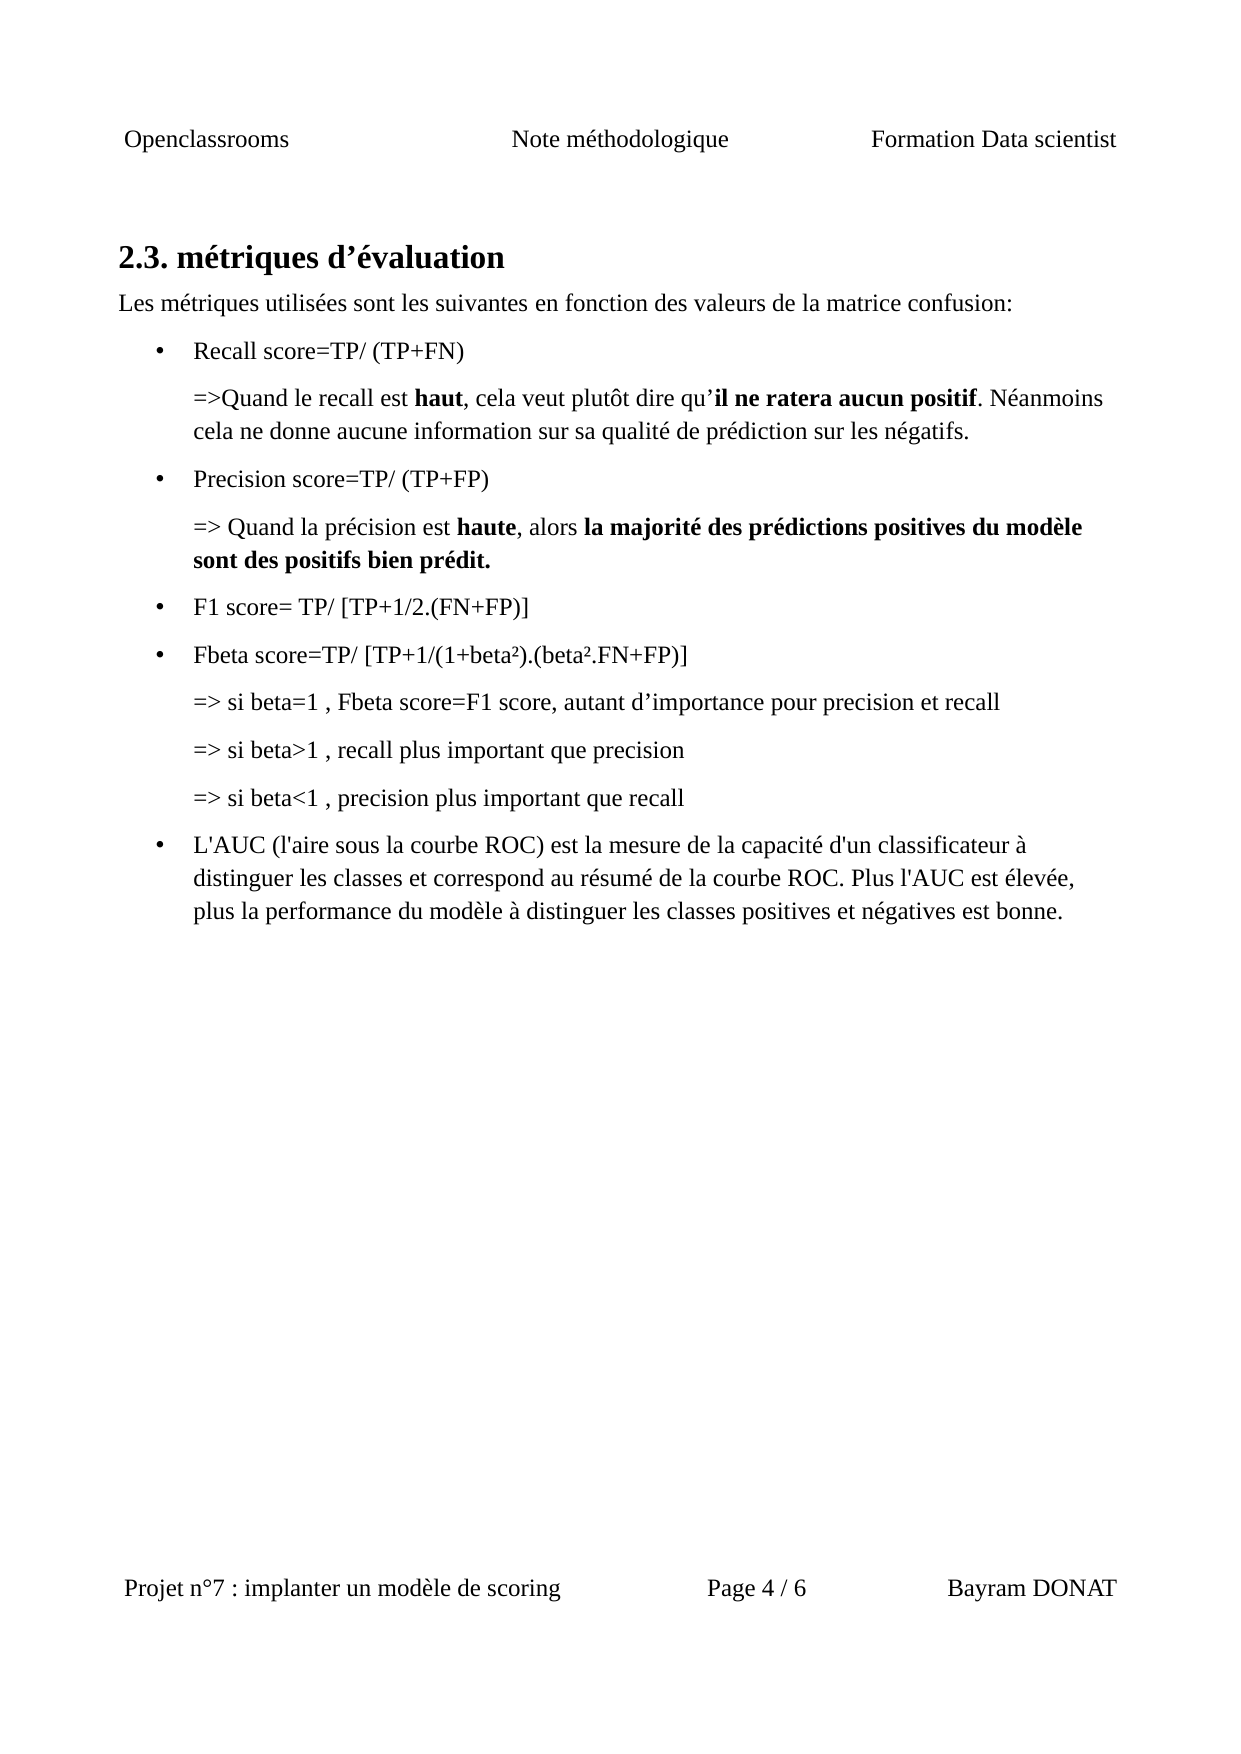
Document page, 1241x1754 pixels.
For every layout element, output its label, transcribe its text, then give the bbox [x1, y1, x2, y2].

list => si beta<1 , precision plus important que recall [156, 783, 1122, 811]
list => si beta=1 , Fbeta score=F1 score, autant d’importance pour precision et recall [156, 687, 1122, 716]
list F1 score= TP/ [TP+1/2.(FN+FP)] [156, 592, 1122, 621]
subtitle 2.3. métriques d’évaluation [118, 237, 1122, 276]
list L'AUC (l'aire sous la courbe ROC) est la mesure de la capacité d'un classificateur à distinguer les classes et correspond au résumé de la courbe ROC. Plus l'AUC est élevée, plus la performance du modèle à distinguer les classes positives et négatives est bonne. [156, 830, 1122, 925]
list =>Quand le recall est haut, cela veut plutôt dire qu’il ne ratera aucun positif. Néanmoins cela ne donne aucune information sur sa qualité de prédiction sur les négatifs. [156, 383, 1122, 445]
list Fbeta score=TP/ [TP+1/(1+beta²).(beta².FN+FP)] [156, 640, 1122, 669]
list => Quand la précision est haute, alors la majorité des prédictions positives du modèle sont des positifs bien prédit. [156, 512, 1122, 573]
list Precision score=TP/ (TP+FP) [156, 464, 1122, 493]
list => si beta>1 , recall plus important que precision [156, 735, 1122, 764]
text Les métriques utilisées sont les suivantes en fonction des valeurs de la matrice confusion: [118, 288, 1122, 317]
list Recall score=TP/ (TP+FN) [156, 336, 1122, 364]
